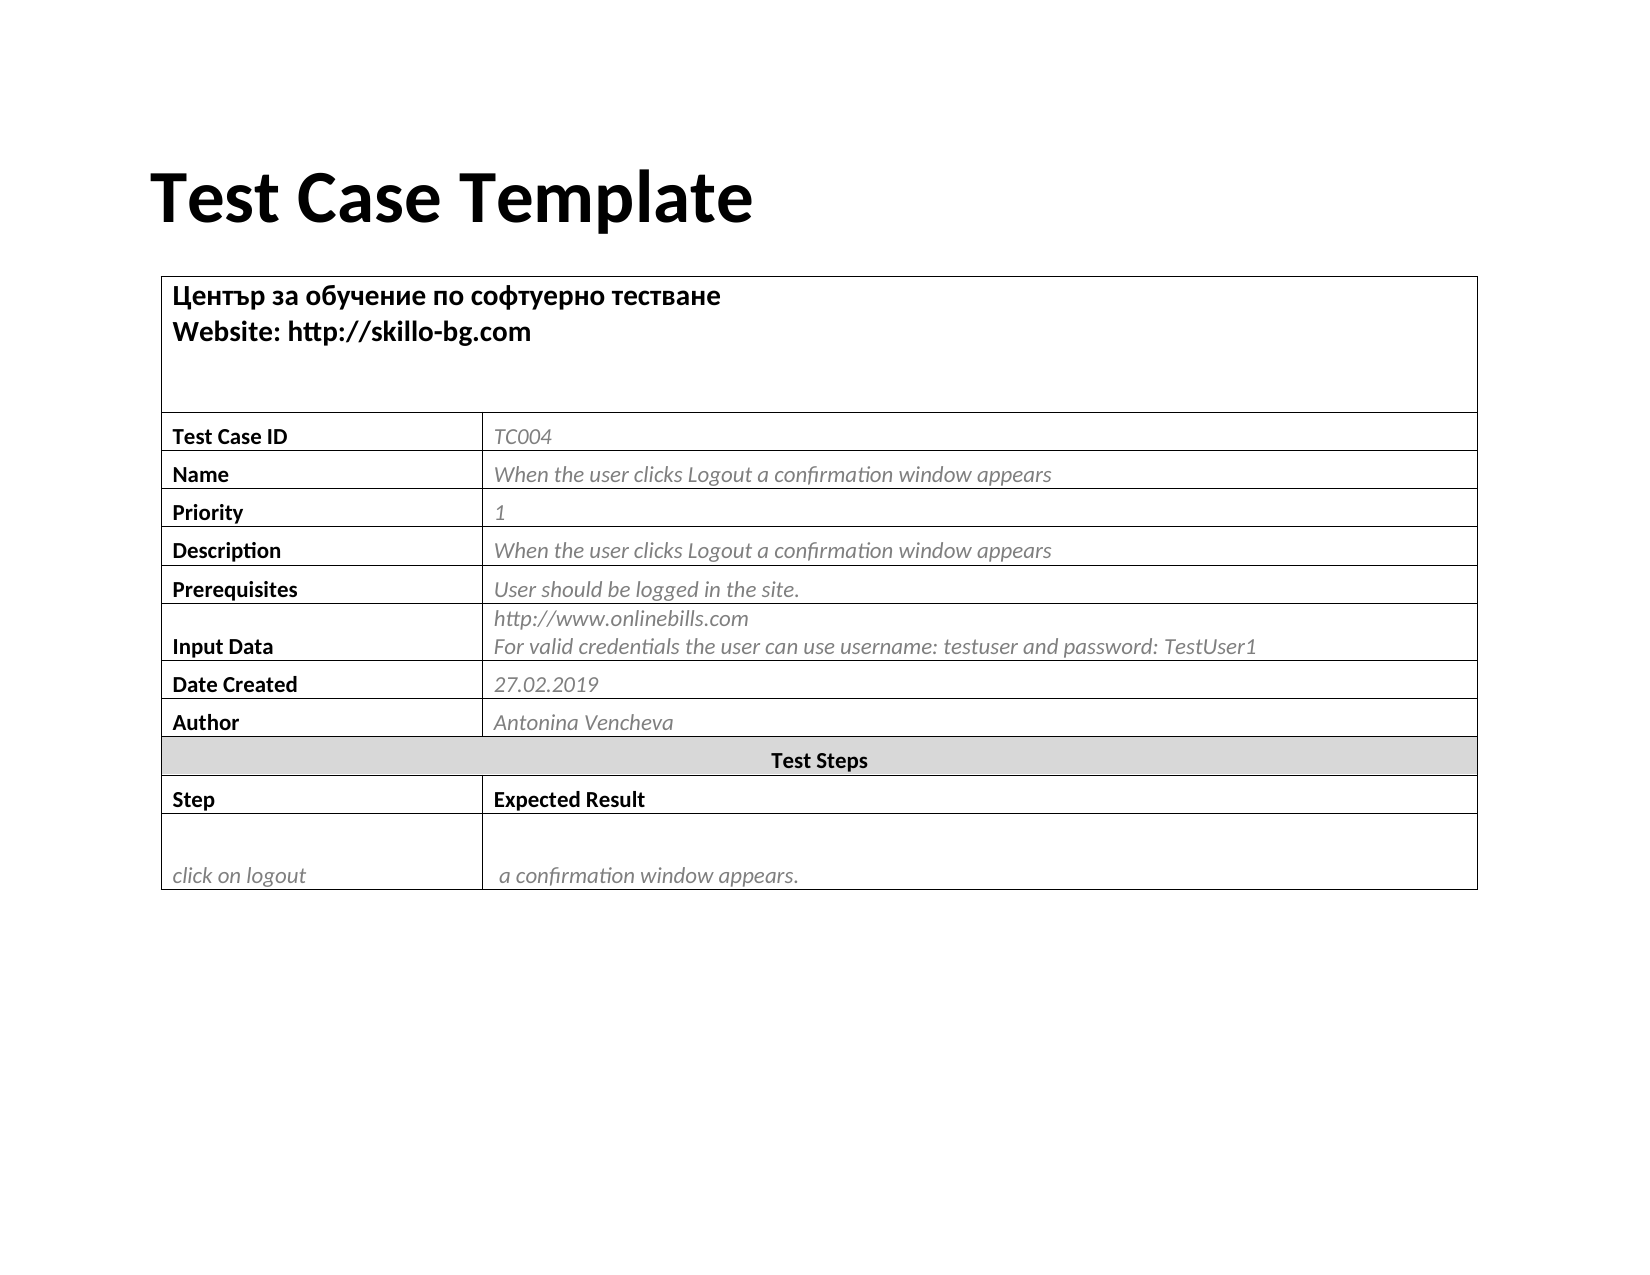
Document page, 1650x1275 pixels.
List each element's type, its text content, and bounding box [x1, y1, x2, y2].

table_cell When the user clicks Logout a confirmation window appears [483, 527, 1477, 564]
table_cell click on logout [162, 814, 482, 889]
table_cell Description [162, 527, 482, 564]
table_cell Date Created [162, 661, 482, 698]
table_cell a confirmation window appears. [483, 814, 1477, 889]
text Test Case Template [150, 150, 1500, 242]
table_cell Step [162, 776, 482, 813]
table_header Център за обучение по софтуерно тестване Website: http://skillo-bg.com [162, 277, 1477, 412]
table_cell Test Steps [162, 737, 1477, 774]
table_cell Input Data [162, 604, 482, 660]
table_cell Prerequisites [162, 566, 482, 603]
table_cell Expected Result [483, 776, 1477, 813]
table_cell Priority [162, 489, 482, 526]
table_cell TC004 [483, 413, 1477, 450]
table_cell Test Case ID [162, 413, 482, 450]
table_cell Antonina Vencheva [483, 699, 1477, 736]
table_cell When the user clicks Logout a confirmation window appears [483, 451, 1477, 488]
table_cell http://www.onlinebills.com For valid credentials the user can use username: testuser and password: TestUser1 [483, 604, 1477, 660]
table_cell User should be logged in the site. [483, 566, 1477, 603]
table_cell Author [162, 699, 482, 736]
table_cell 1 [483, 489, 1477, 526]
table_cell Name [162, 451, 482, 488]
table_cell 27.02.2019 [483, 661, 1477, 698]
